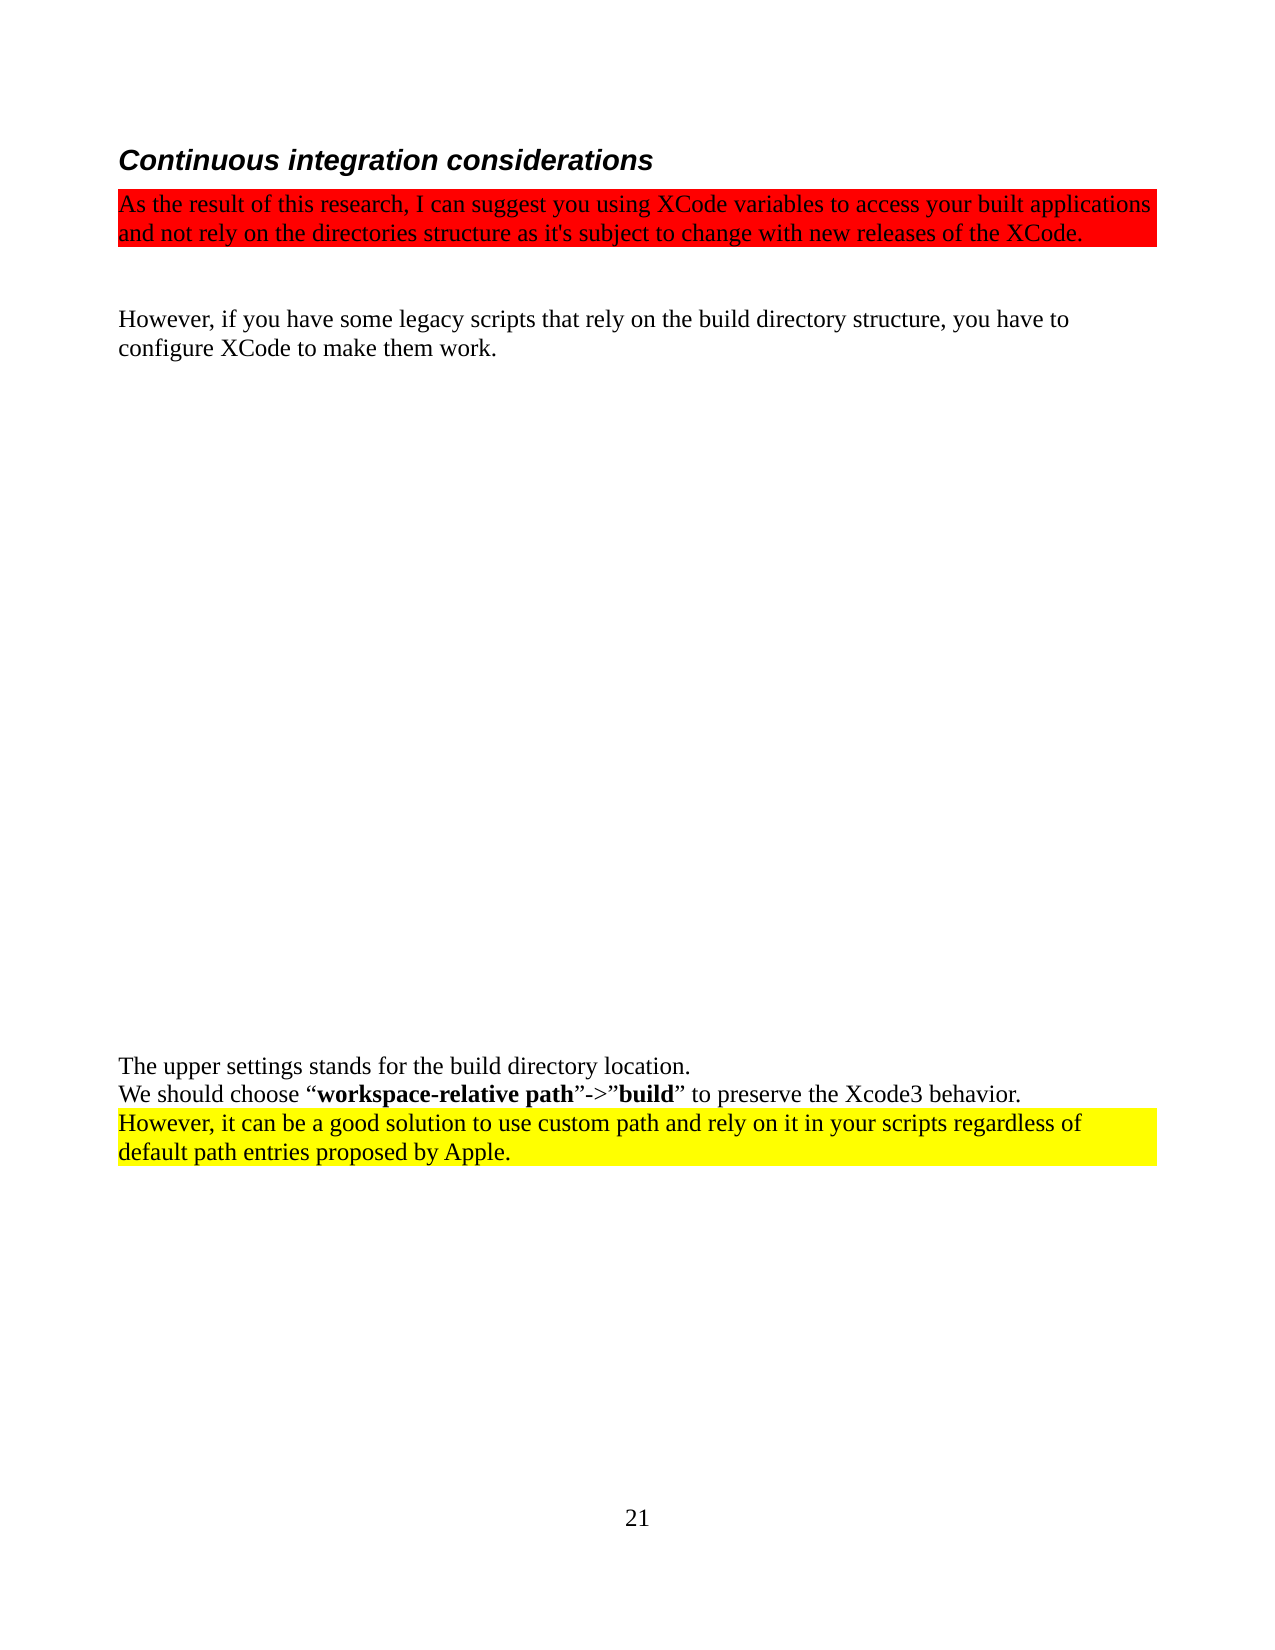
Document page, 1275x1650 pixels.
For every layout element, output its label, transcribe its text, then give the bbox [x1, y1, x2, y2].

subtitle Continuous integration considerations [118, 143, 1157, 177]
text As the result of this research, I can suggest you using XCode variables to access your built applications and not rely on the directories structure as it's subject to change with new releases of the XCode. [118, 189, 1157, 247]
text However, it can be a good solution to use custom path and rely on it in your scripts regardless of default path entries proposed by Apple. [118, 1108, 1157, 1166]
text However, if you have some legacy scripts that rely on the build directory structure, you have to configure XCode to make them work. [118, 304, 1157, 362]
text We should choose “workspace-relative path”->”build” to preserve the Xcode3 behavior. [118, 1079, 1157, 1108]
text The upper settings stands for the build directory location. [118, 1051, 1157, 1079]
